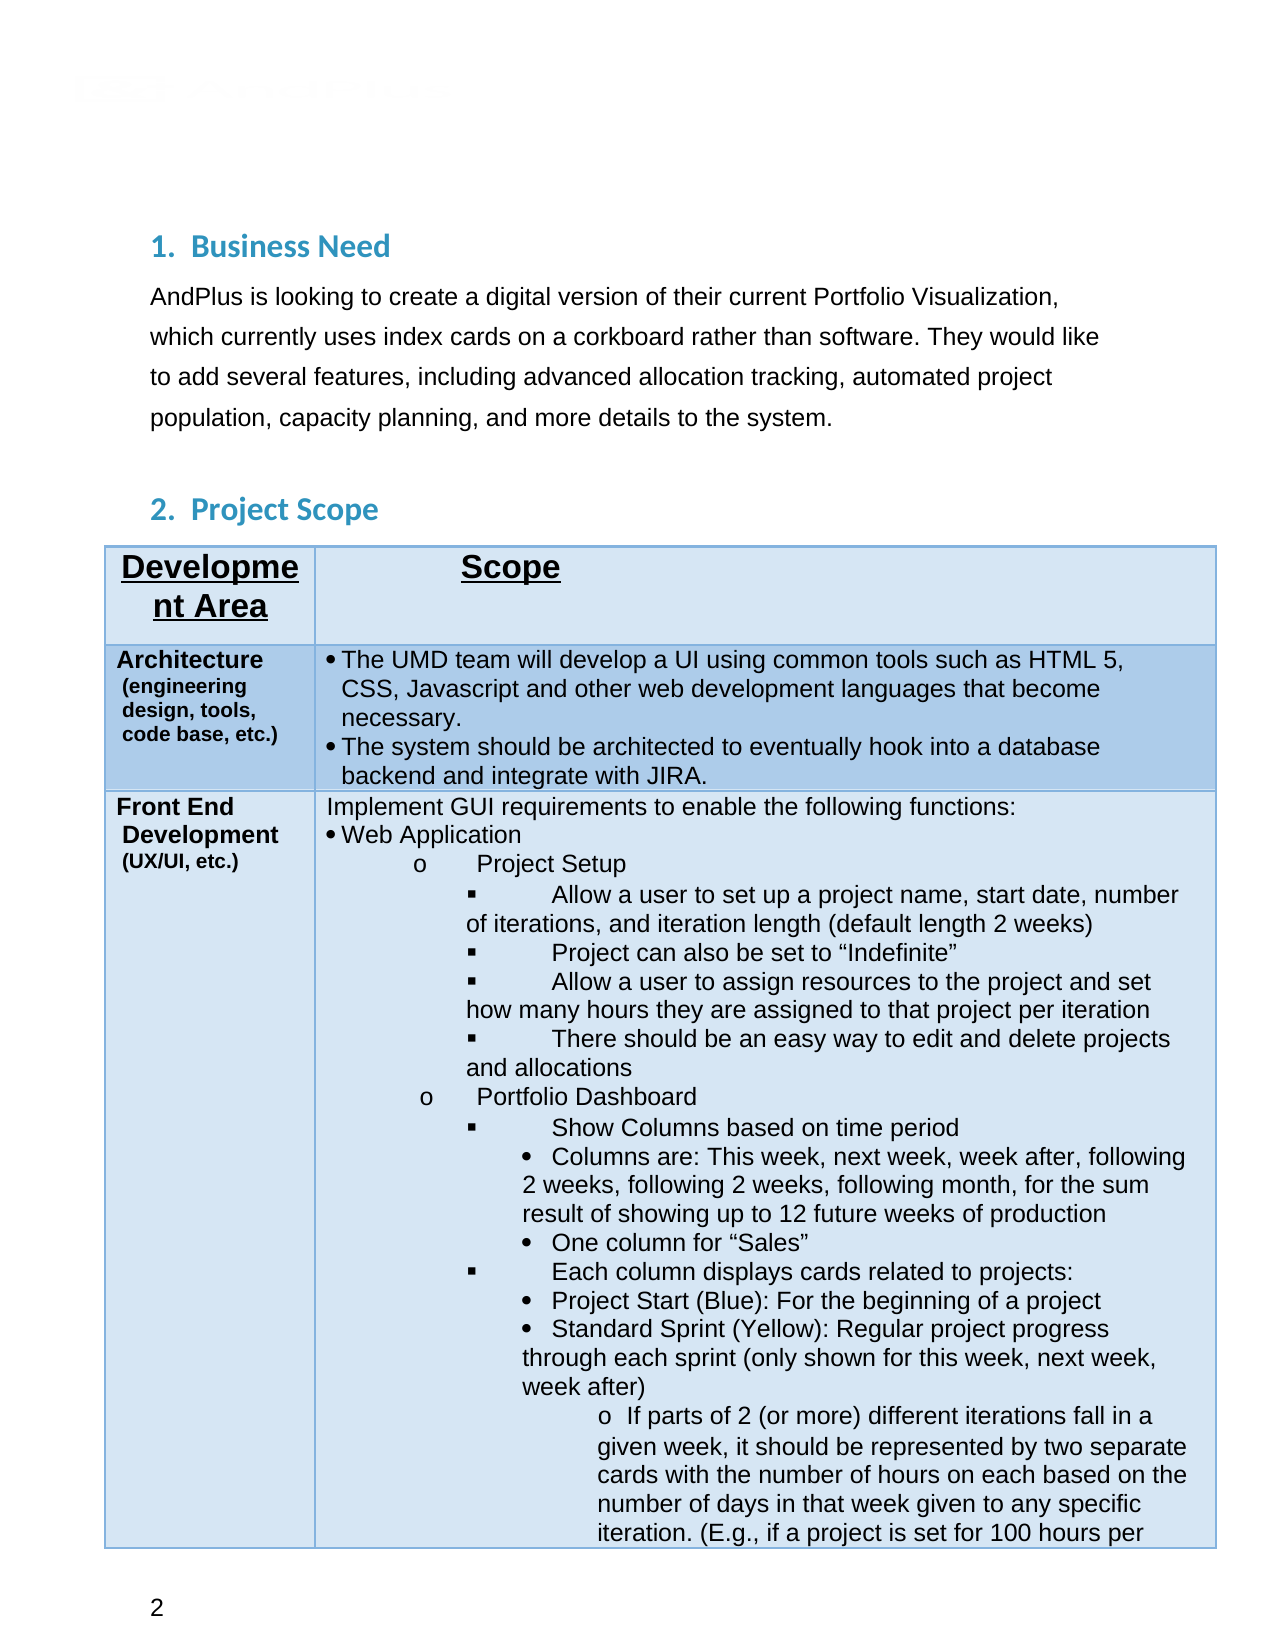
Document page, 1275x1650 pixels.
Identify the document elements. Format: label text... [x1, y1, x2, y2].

table_header Scope [316, 548, 1215, 643]
text 2. Project Scope [150, 488, 1125, 529]
text AndPlus is looking to create a digital version of their current Portfolio Visualization, which currently uses index cards on a corkboard rather than software. They would like to add several features, including advanced allocation tracking, automated project population, capacity planning, and more details to the system. [150, 282, 1125, 431]
table_cell Implement GUI requirements to enable the following functions: Web Application Project Setup Allow a user to set up a project name, start date, number of iterations, and iteration length (default length 2 weeks) Project can also be set to “Indefinite” Allow a user to assign resources to the project and set how many hours they are assigned to that project per iteration There should be an easy way to edit and delete projects and allocations Portfolio Dashboard Show Columns based on time period Columns are: This week, next week, week after, following 2 weeks, following 2 weeks, following month, for the sum result of showing up to 12 future weeks of production One column for “Sales” Each column displays cards related to projects: Project Start (Blue): For the beginning of a project Standard Sprint (Yellow): Regular project progress through each sprint (only shown for this week, next week, week after) If parts of 2 (or more) different iterations fall in a given week, it should be represented by two separate cards with the number of hours on each based on the number of days in that week given to any specific iteration. (E.g., if a project is set for 100 hours per [316, 792, 1215, 1547]
picture [67, 75, 458, 104]
text 1. Business Need [150, 225, 1125, 266]
table_cell The UMD team will develop a UI using common tools such as HTML 5, CSS, Javascript and other web development languages that become necessary. The system should be architected to eventually hook into a database backend and integrate with JIRA. [316, 646, 1215, 789]
table_cell Architecture (engineering design, tools, code base, etc.) [106, 646, 314, 789]
table_cell Front End Development (UX/UI, etc.) [106, 792, 314, 1547]
table_header Development Area [106, 548, 314, 643]
